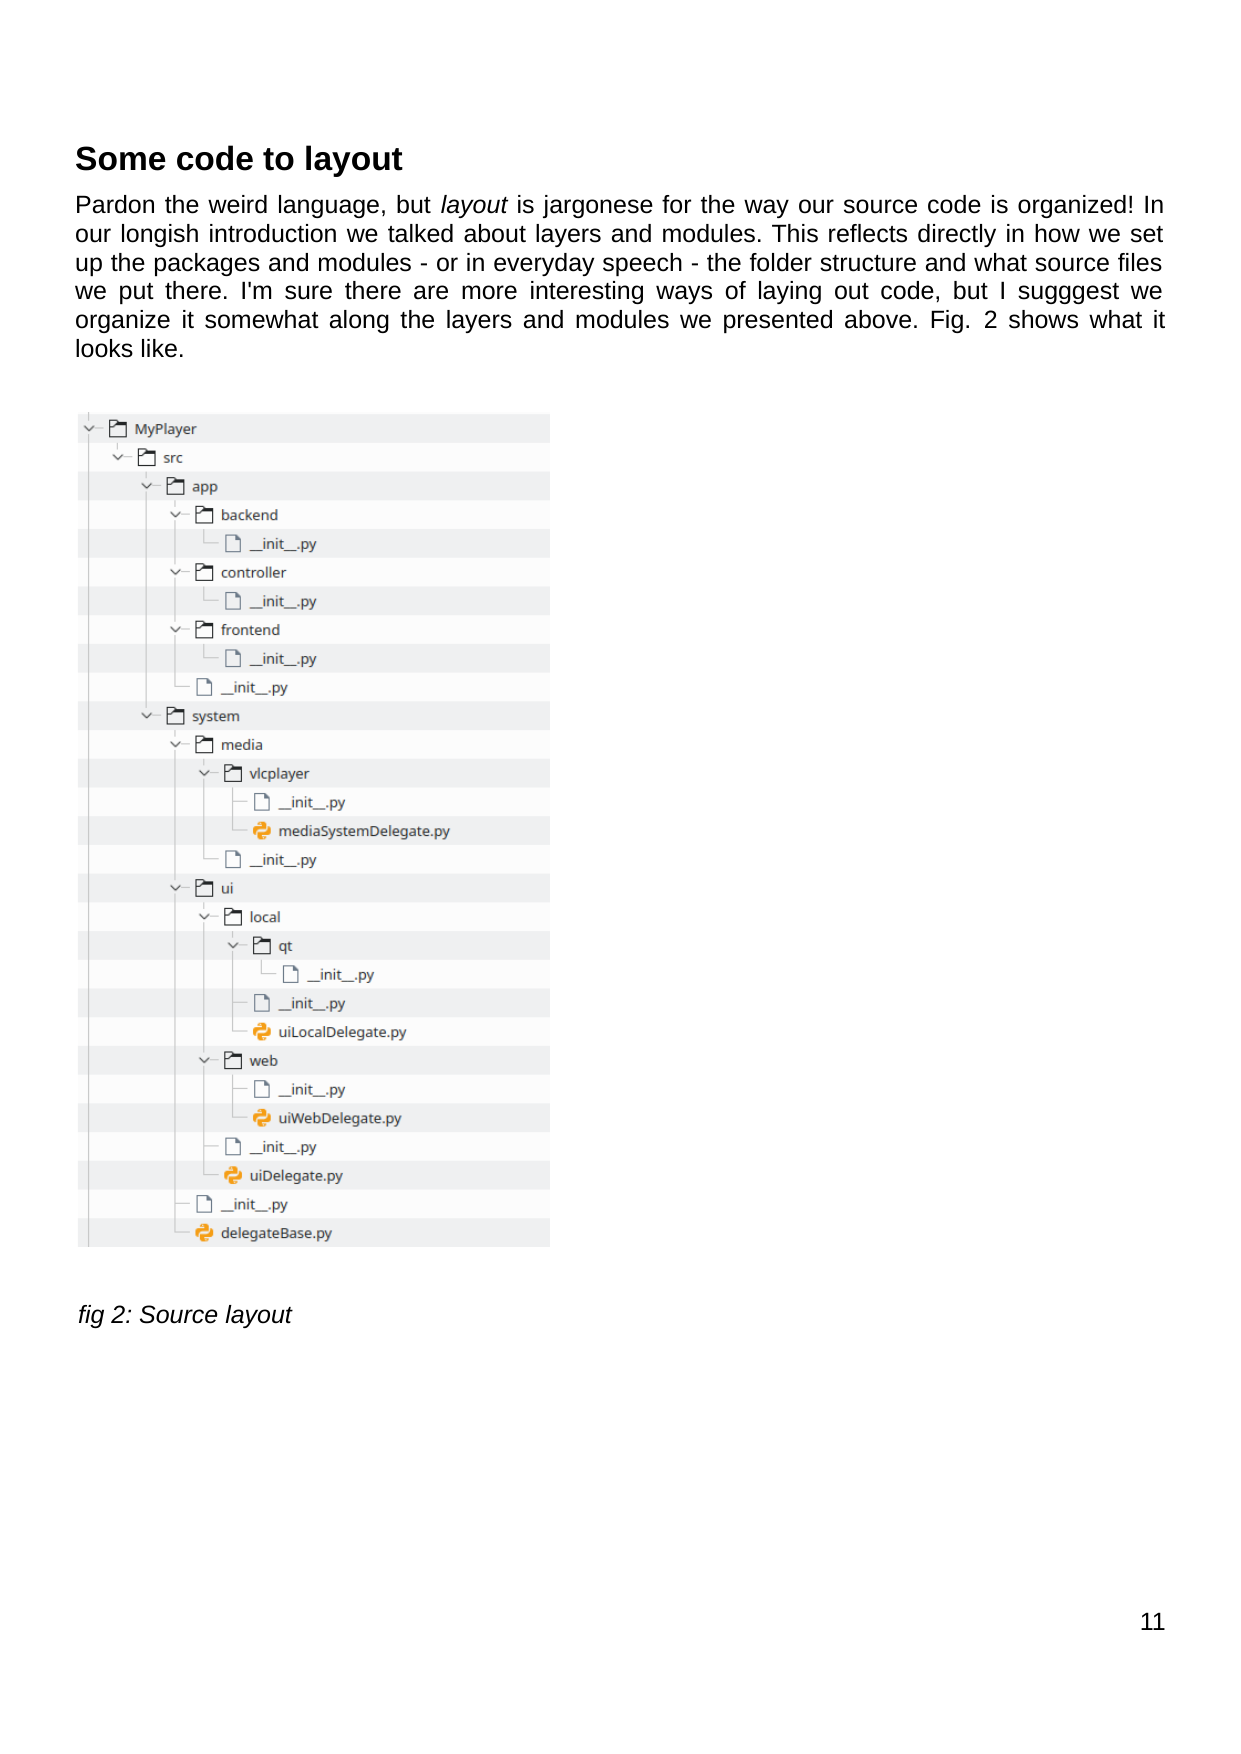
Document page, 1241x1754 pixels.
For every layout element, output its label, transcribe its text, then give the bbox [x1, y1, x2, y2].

text fig 2: Source layout [78, 1301, 550, 1329]
text Pardon the weird language, but layout is jargonese for the way our source code is organized! In our longish introduction we talked about layers and modules. This reflects directly in how we set up the packages and modules - or in everyday speech - the folder structure and what source files we put there. I'm sure there are more interesting ways of laying out code, but I sugggest we organize it somewhat along the layers and modules we presented above. Fig. 2 shows what it looks like. [75, 190, 1166, 363]
text [78, 1247, 550, 1301]
subtitle Some code to layout [75, 139, 1166, 178]
picture [77, 412, 550, 1247]
